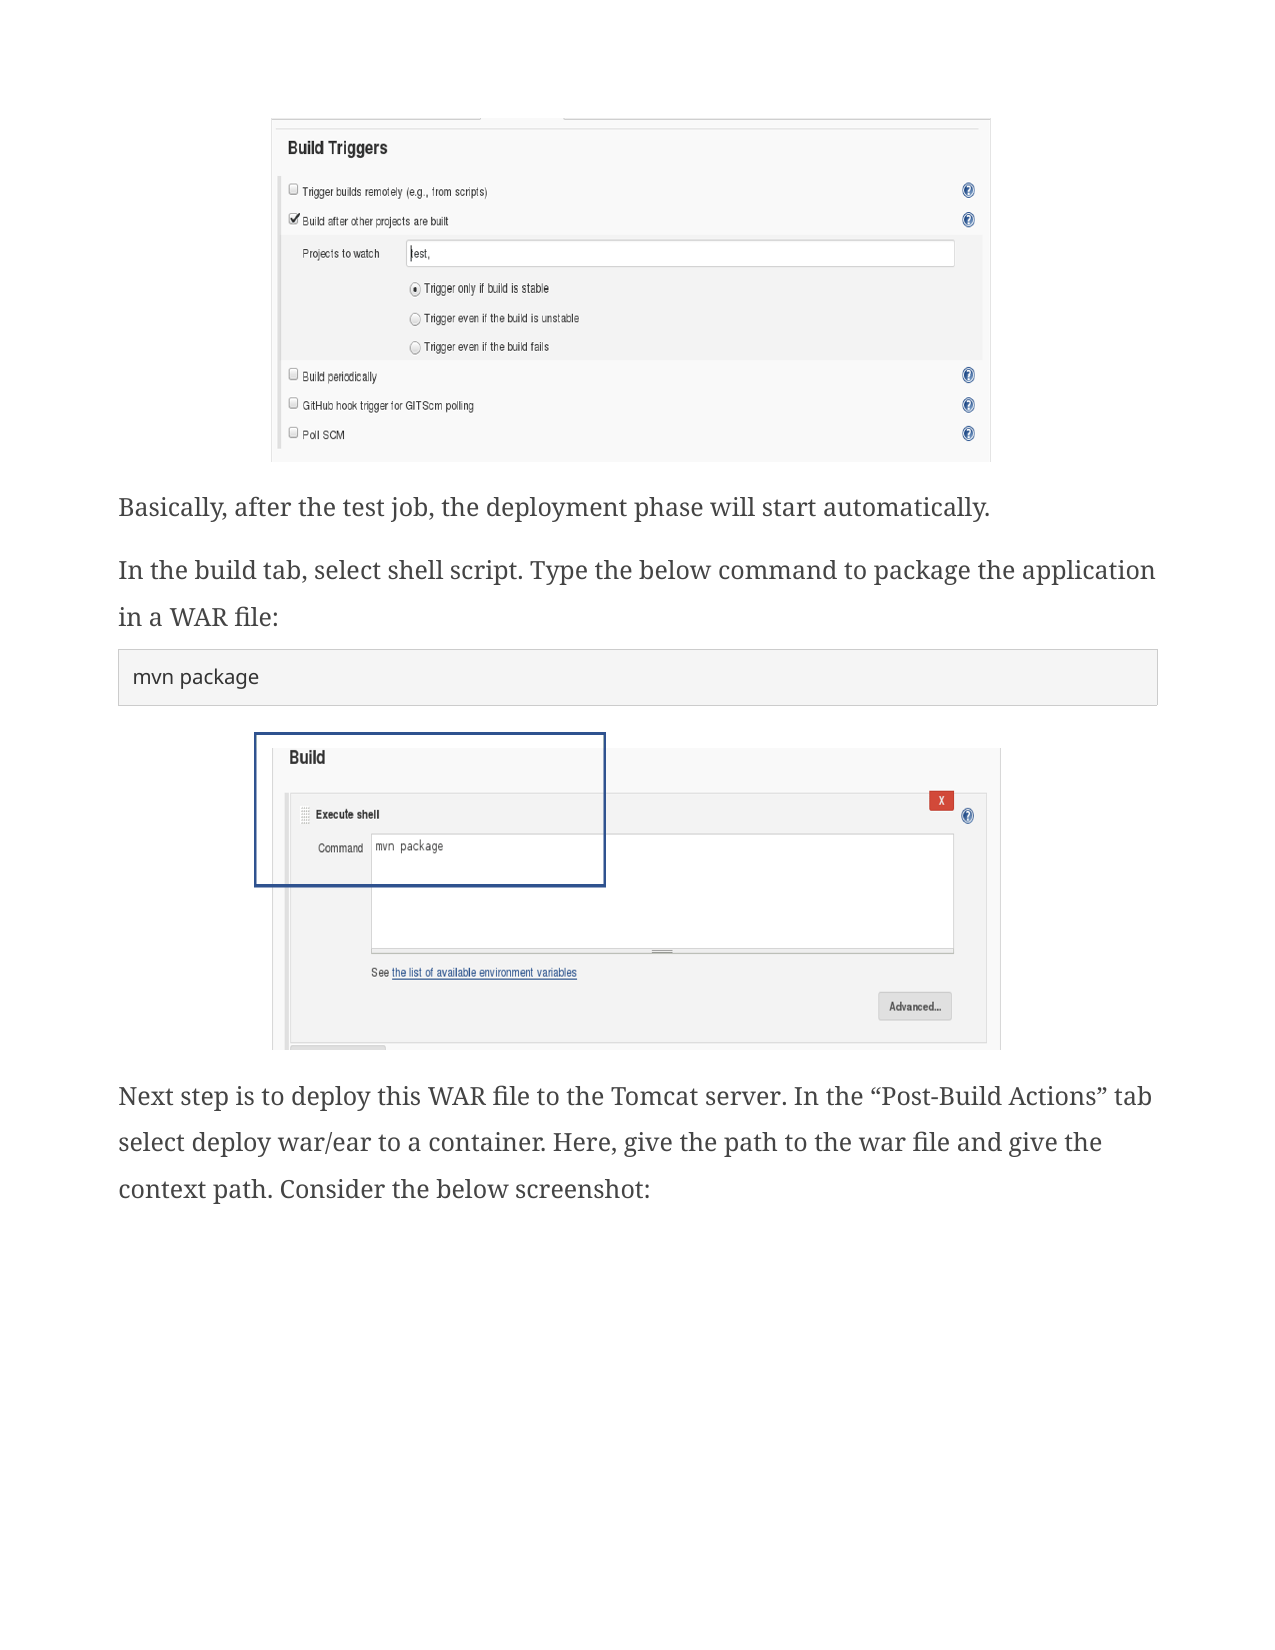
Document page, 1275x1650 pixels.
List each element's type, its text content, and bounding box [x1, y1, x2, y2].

picture [118, 118, 1143, 462]
text mvn package [119, 650, 1157, 705]
text In the build tab, select shell script. Type the below command to package the application in a WAR file: [118, 539, 1157, 633]
text Basically, after the test job, the deployment phase will start automatically. [118, 477, 1157, 524]
picture [118, 732, 1158, 1050]
text Next step is to deploy this WAR file to the Tomcat server. In the “Post-Build Actions” tab select deploy war/ear to a container. Here, give the path to the war file and give the context path. Consider the below screenshot: [118, 1065, 1157, 1206]
